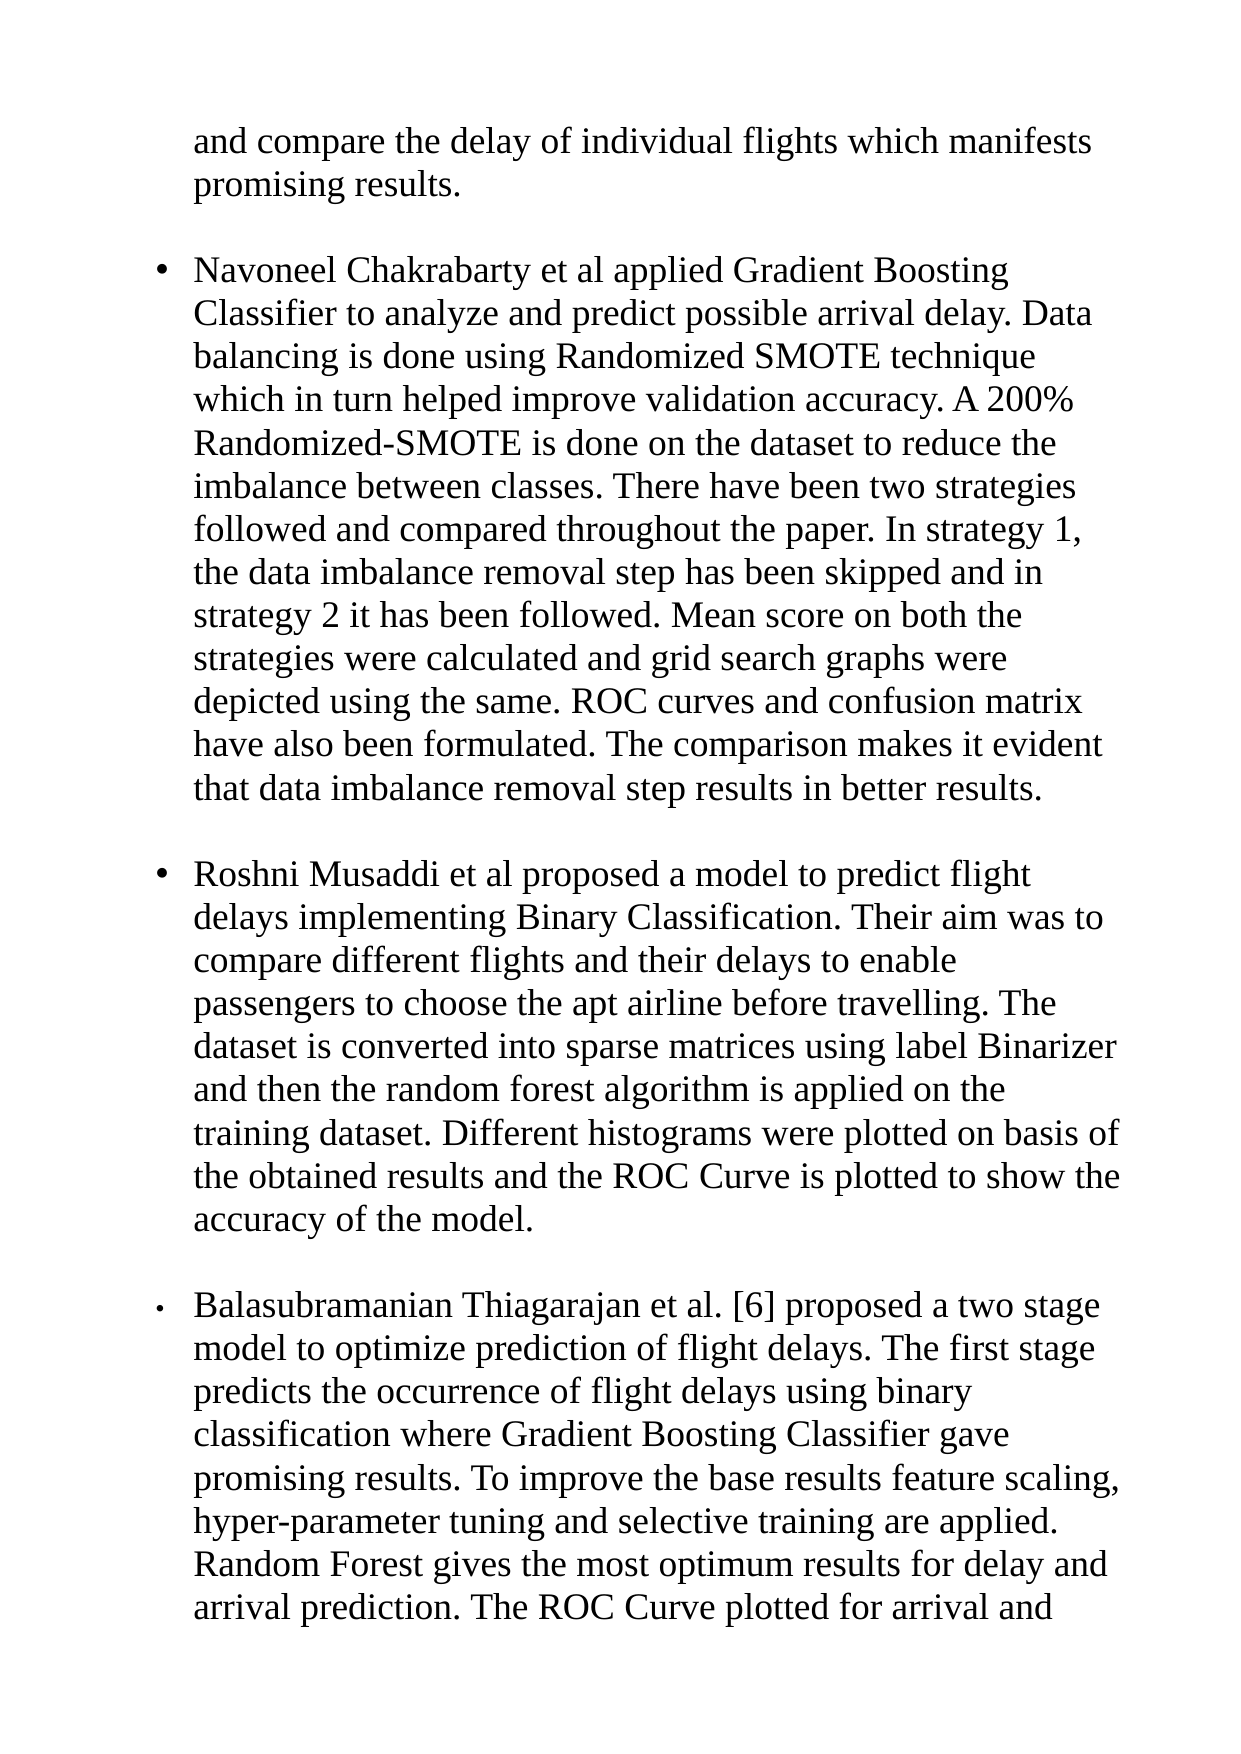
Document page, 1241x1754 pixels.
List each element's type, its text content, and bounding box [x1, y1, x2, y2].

list Roshni Musaddi et al proposed a model to predict flight delays implementing Binary Classification. Their aim was to compare different flights and their delays to enable passengers to choose the apt airline before travelling. The dataset is converted into sparse matrices using label Binarizer and then the random forest algorithm is applied on the training dataset. Different histograms were plotted on basis of the obtained results and the ROC Curve is plotted to show the accuracy of the model. [156, 851, 1122, 1239]
list Balasubramanian Thiagarajan et al. [6] proposed a two stage model to optimize prediction of flight delays. The first stage predicts the occurrence of flight delays using binary classification where Gradient Boosting Classifier gave promising results. To improve the base results feature scaling, hyper-parameter tuning and selective training are applied. Random Forest gives the most optimum results for delay and arrival prediction. The ROC Curve plotted for arrival and [156, 1282, 1122, 1627]
list Navoneel Chakrabarty et al applied Gradient Boosting Classifier to analyze and predict possible arrival delay. Data balancing is done using Randomized SMOTE technique which in turn helped improve validation accuracy. A 200% Randomized-SMOTE is done on the dataset to reduce the imbalance between classes. There have been two strategies followed and compared throughout the paper. In strategy 1, the data imbalance removal step has been skipped and in strategy 2 it has been followed. Mean score on both the strategies were calculated and grid search graphs were depicted using the same. ROC curves and confusion matrix have also been formulated. The comparison makes it evident that data imbalance removal step results in better results. [156, 247, 1122, 808]
list and compare the delay of individual flights which manifests promising results. [156, 118, 1122, 204]
